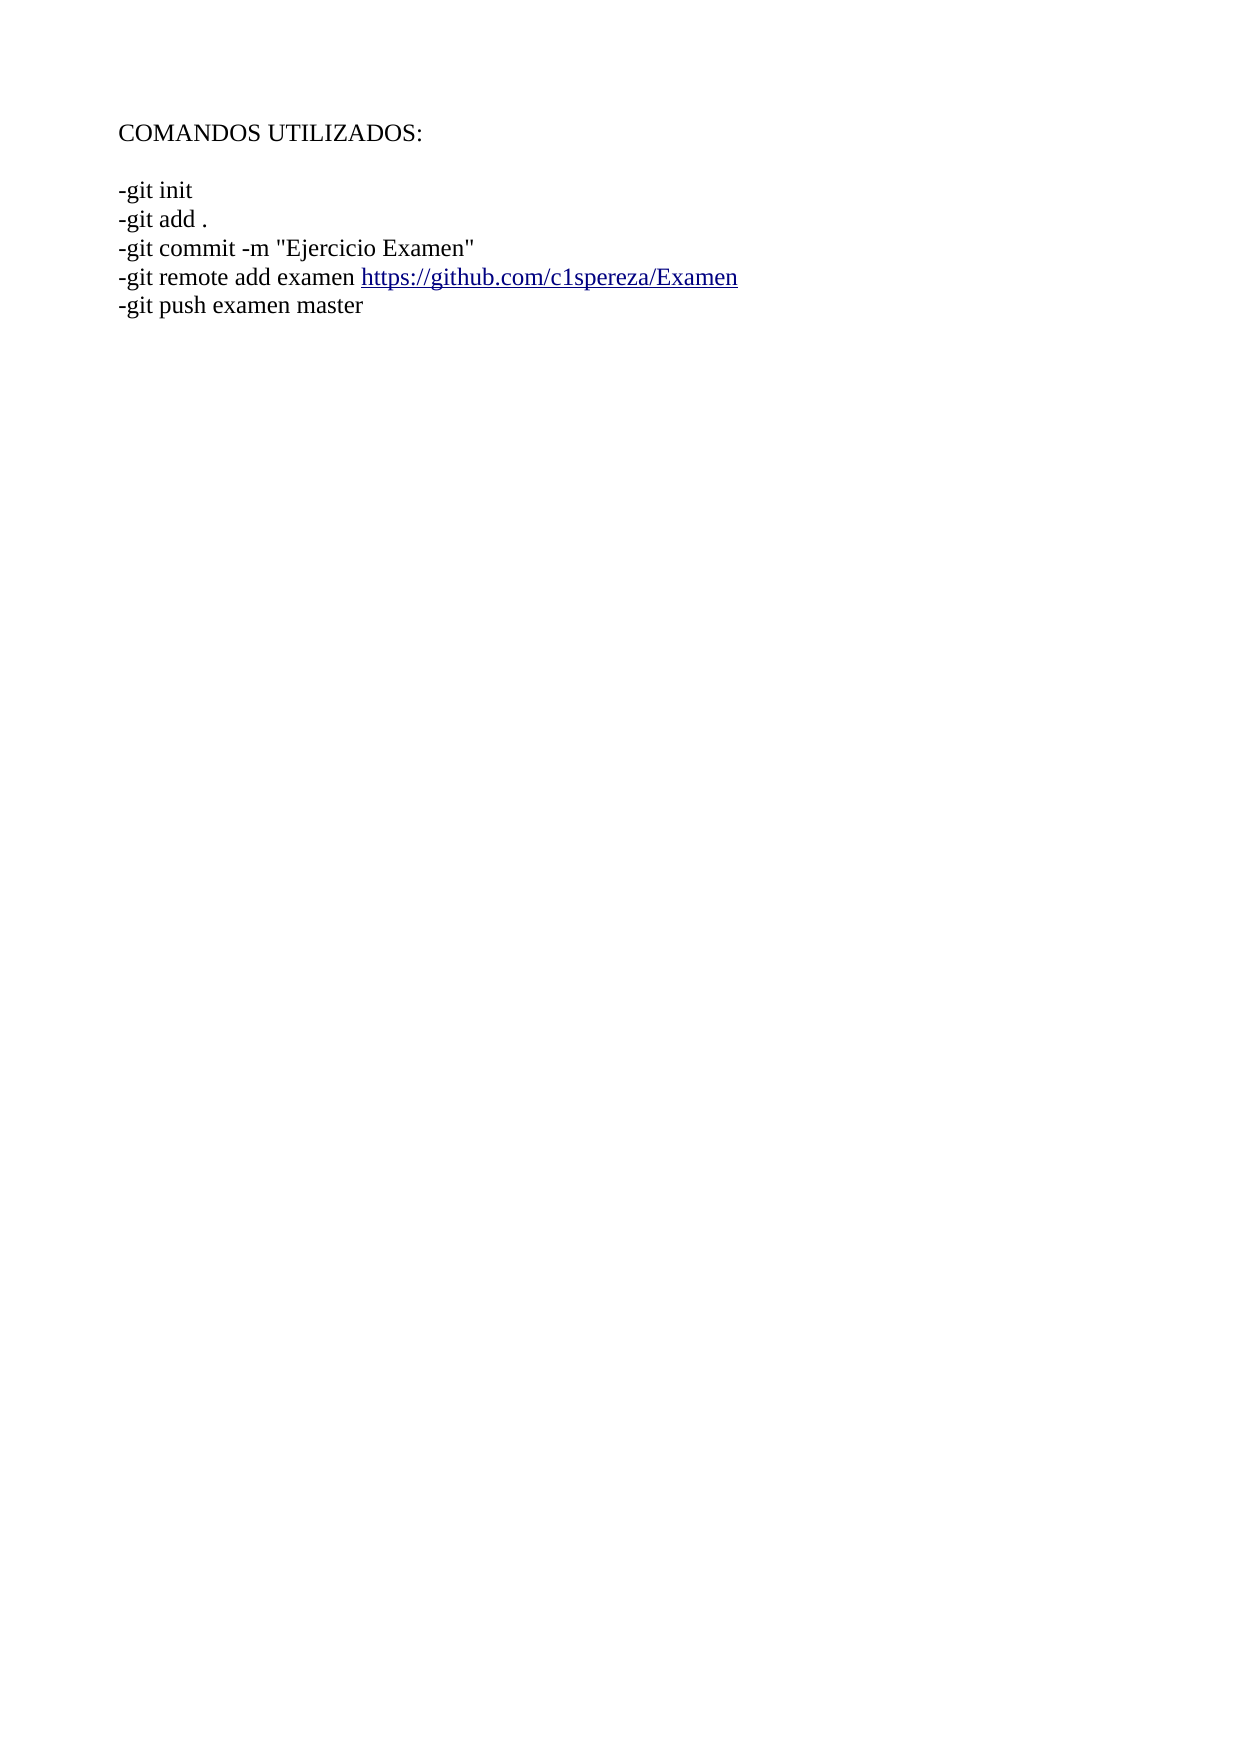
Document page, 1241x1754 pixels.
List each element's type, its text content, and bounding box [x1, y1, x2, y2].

text -git init [118, 176, 1122, 204]
text -git add . [118, 204, 1122, 233]
text -git commit -m "Ejercicio Examen" [118, 233, 1122, 262]
text -git push examen master [118, 291, 1122, 319]
text -git remote add examen https://github.com/c1spereza/Examen [118, 262, 1122, 291]
text COMANDOS UTILIZADOS: [118, 118, 1122, 147]
